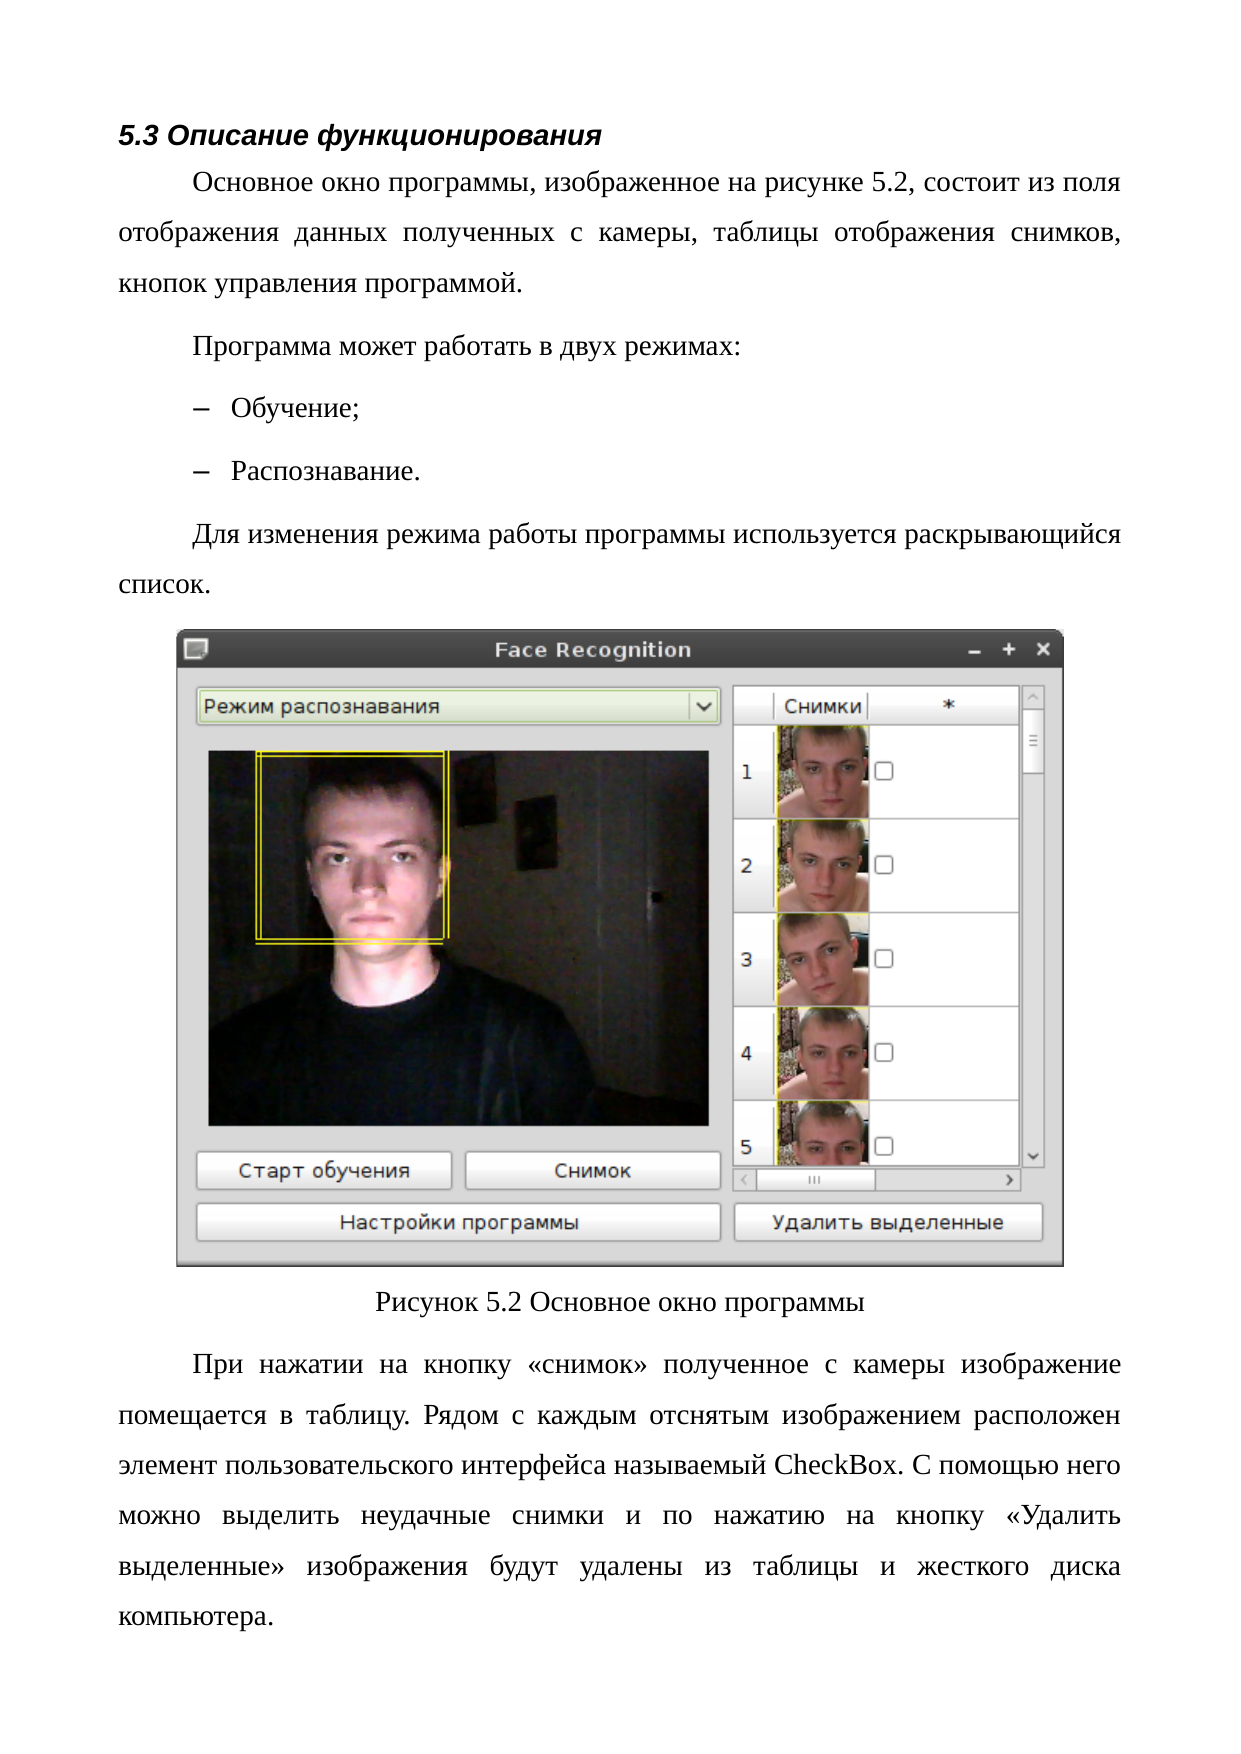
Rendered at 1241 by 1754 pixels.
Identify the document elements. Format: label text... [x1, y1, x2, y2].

text Для изменения режима работы программы используется раскрывающийся список. [118, 516, 1122, 600]
text Программа может работать в двух режимах: [118, 328, 1122, 361]
text Рисунок 5.2 Основное окно программы [118, 629, 1122, 1317]
picture [176, 629, 1064, 1267]
text При нажатии на кнопку «снимок» полученное с камеры изображение помещается в таблицу. Рядом с каждым отснятым изображением расположен элемент пользовательского интерфейса называемый CheckBox. С помощью него можно выделить неудачные снимки и по нажатию на кнопку «Удалить выделенные» изображения будут удалены из таблицы и жесткого диска компьютера. [118, 1346, 1122, 1632]
list Распознавание. [193, 453, 1122, 487]
subtitle 5.3 Описание функционирования [118, 118, 1122, 152]
list Обучение; [193, 390, 1122, 424]
text Основное окно программы, изображенное на рисунке 5.2, состоит из поля отображения данных полученных с камеры, таблицы отображения снимков, кнопок управления программой. [118, 164, 1122, 298]
